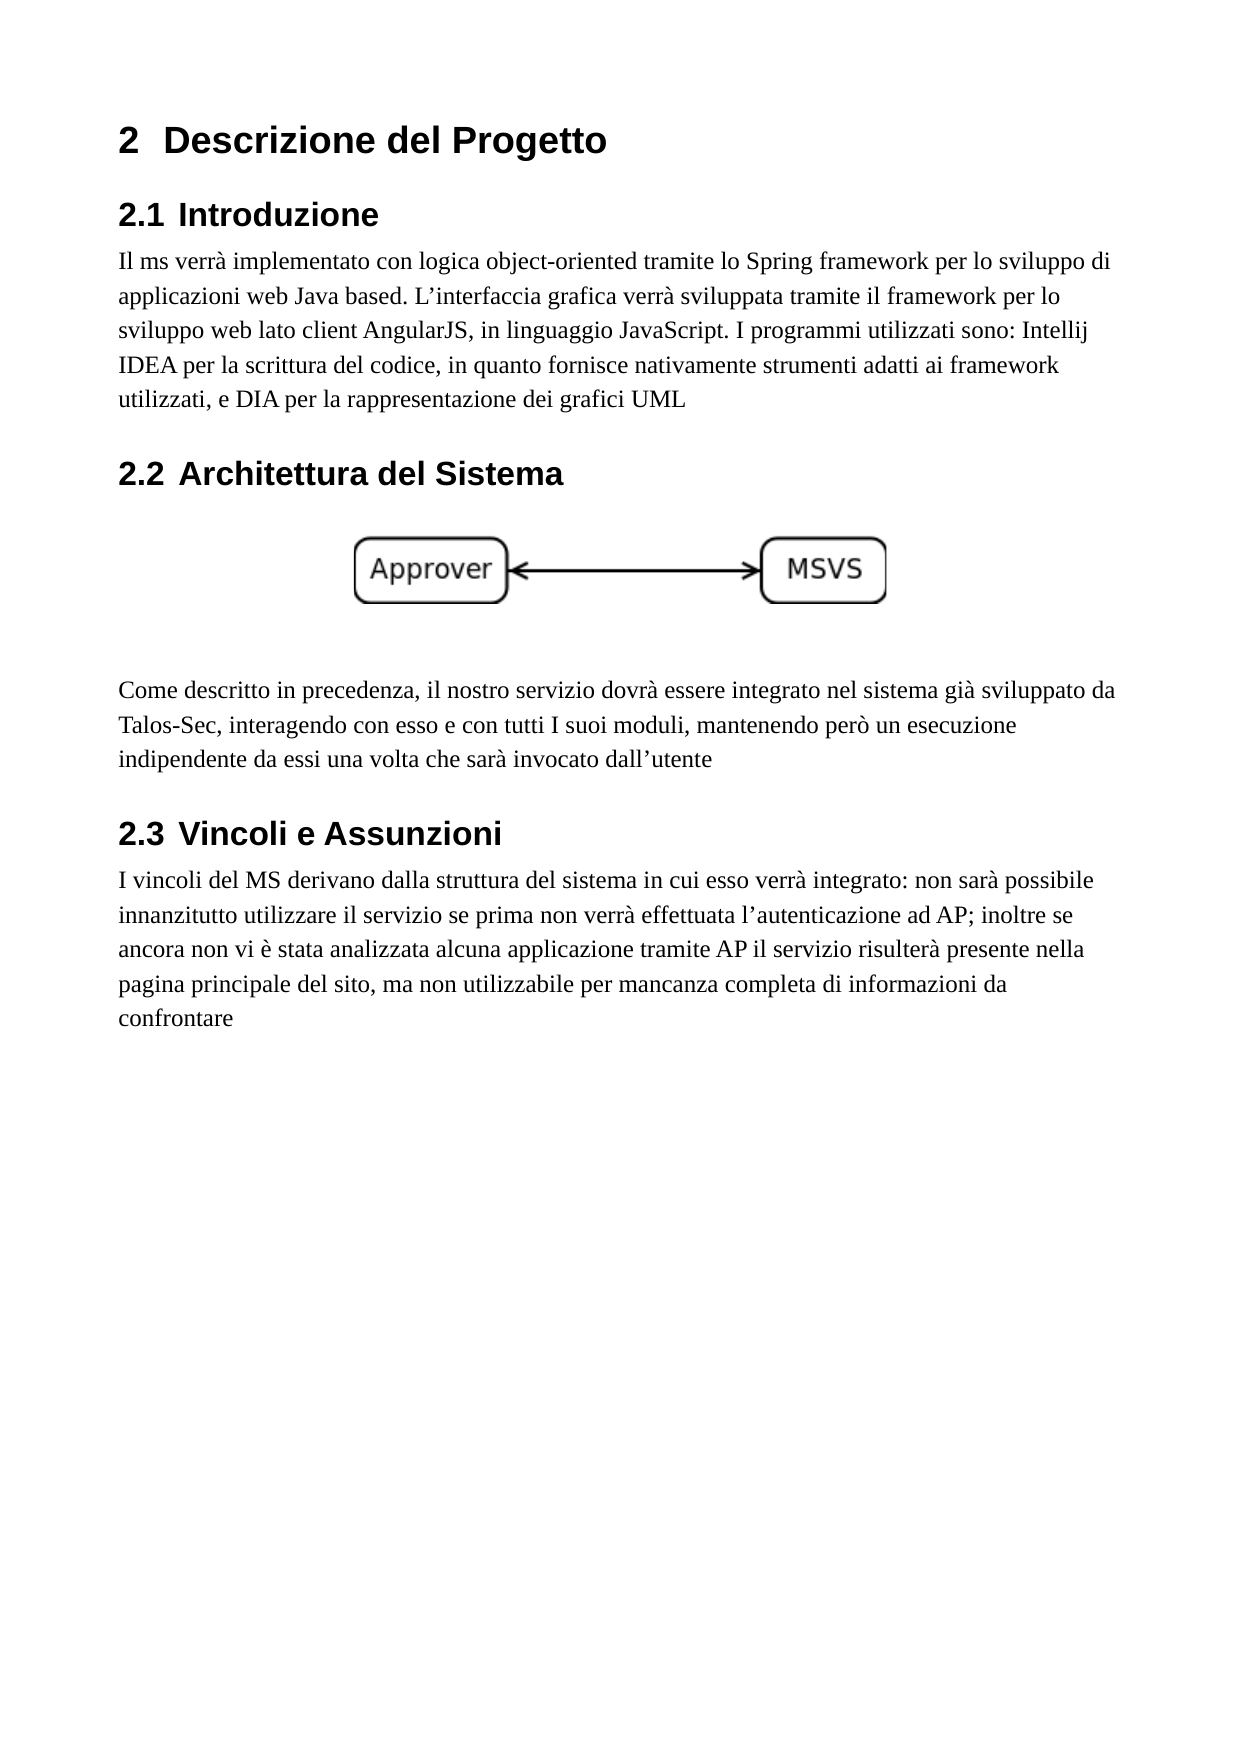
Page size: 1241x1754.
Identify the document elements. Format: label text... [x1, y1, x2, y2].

subtitle Introduzione [118, 195, 1122, 234]
subtitle Descrizione del Progetto [118, 118, 1122, 162]
subtitle Vincoli e Assunzioni [118, 814, 1122, 853]
subtitle Architettura del Sistema [118, 454, 1122, 493]
text Il ms verrà implementato con logica object-oriented tramite lo Spring framework per lo sviluppo di applicazioni web Java based. L’interfaccia grafica verrà sviluppata tramite il framework per lo sviluppo web lato client AngularJS, in linguaggio JavaScript. I programmi utilizzati sono: Intellij IDEA per la scrittura del codice, in quanto fornisce nativamente strumenti adatti ai framework utilizzati, e DIA per la rappresentazione dei grafici UML [118, 246, 1122, 413]
picture [353, 505, 887, 604]
text I vincoli del MS derivano dalla struttura del sistema in cui esso verrà integrato: non sarà possibile innanzitutto utilizzare il servizio se prima non verrà effettuata l’autenticazione ad AP; inoltre se ancora non vi è stata analizzata alcuna applicazione tramite AP il servizio risulterà presente nella pagina principale del sito, ma non utilizzabile per mancanza completa di informazioni da confrontare [118, 865, 1122, 1032]
text Come descritto in precedenza, il nostro servizio dovrà essere integrato nel sistema già sviluppato da Talos-Sec, interagendo con esso e con tutti I suoi moduli, mantenendo però un esecuzione indipendente da essi una volta che sarà invocato dall’utente [118, 675, 1122, 773]
